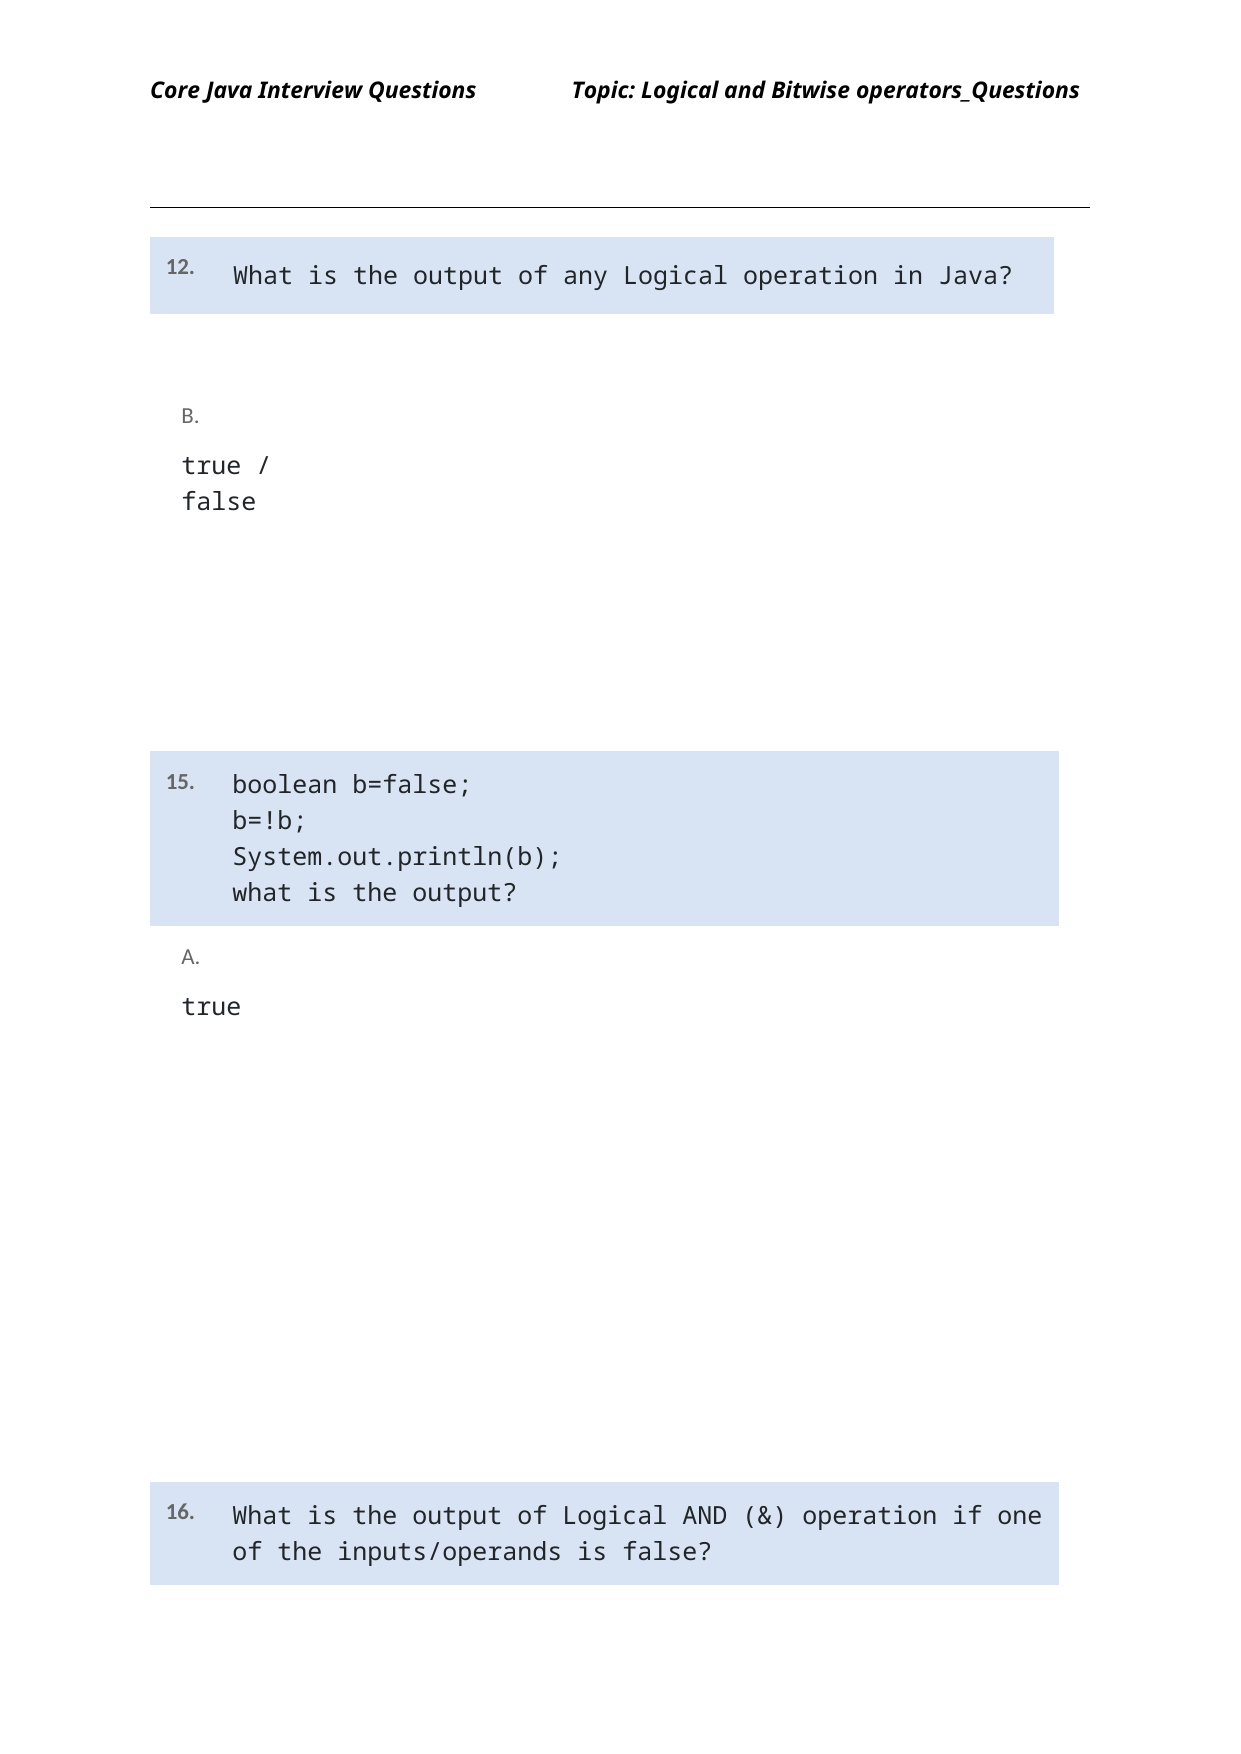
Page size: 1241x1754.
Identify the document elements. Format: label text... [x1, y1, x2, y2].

table_header [1055, 237, 1090, 314]
table_cell 16. [150, 1482, 216, 1585]
table_header A. true [181, 942, 417, 1132]
table_header [181, 1312, 429, 1466]
table_header What is the output of any Logical operation in Java? [217, 237, 1054, 314]
table_header [181, 628, 346, 699]
table_cell [150, 314, 1090, 751]
table_header boolean b=false; b=!b; System.out.println(b); what is the output? [216, 751, 1059, 926]
table_cell [1059, 1482, 1090, 1585]
table_header B. true / false [181, 402, 360, 628]
table_header [181, 1240, 442, 1312]
table_cell What is the output of Logical AND (&) operation if one of the inputs/operands is false? [216, 1482, 1059, 1585]
table_header [1059, 751, 1090, 926]
table_header [181, 1132, 264, 1240]
table_cell [150, 926, 1090, 1482]
table_header 15. [150, 751, 216, 926]
table_header 12. [150, 237, 217, 314]
table_header [181, 330, 291, 402]
table_header [181, 700, 429, 735]
subtitle Questions [150, 150, 1090, 207]
